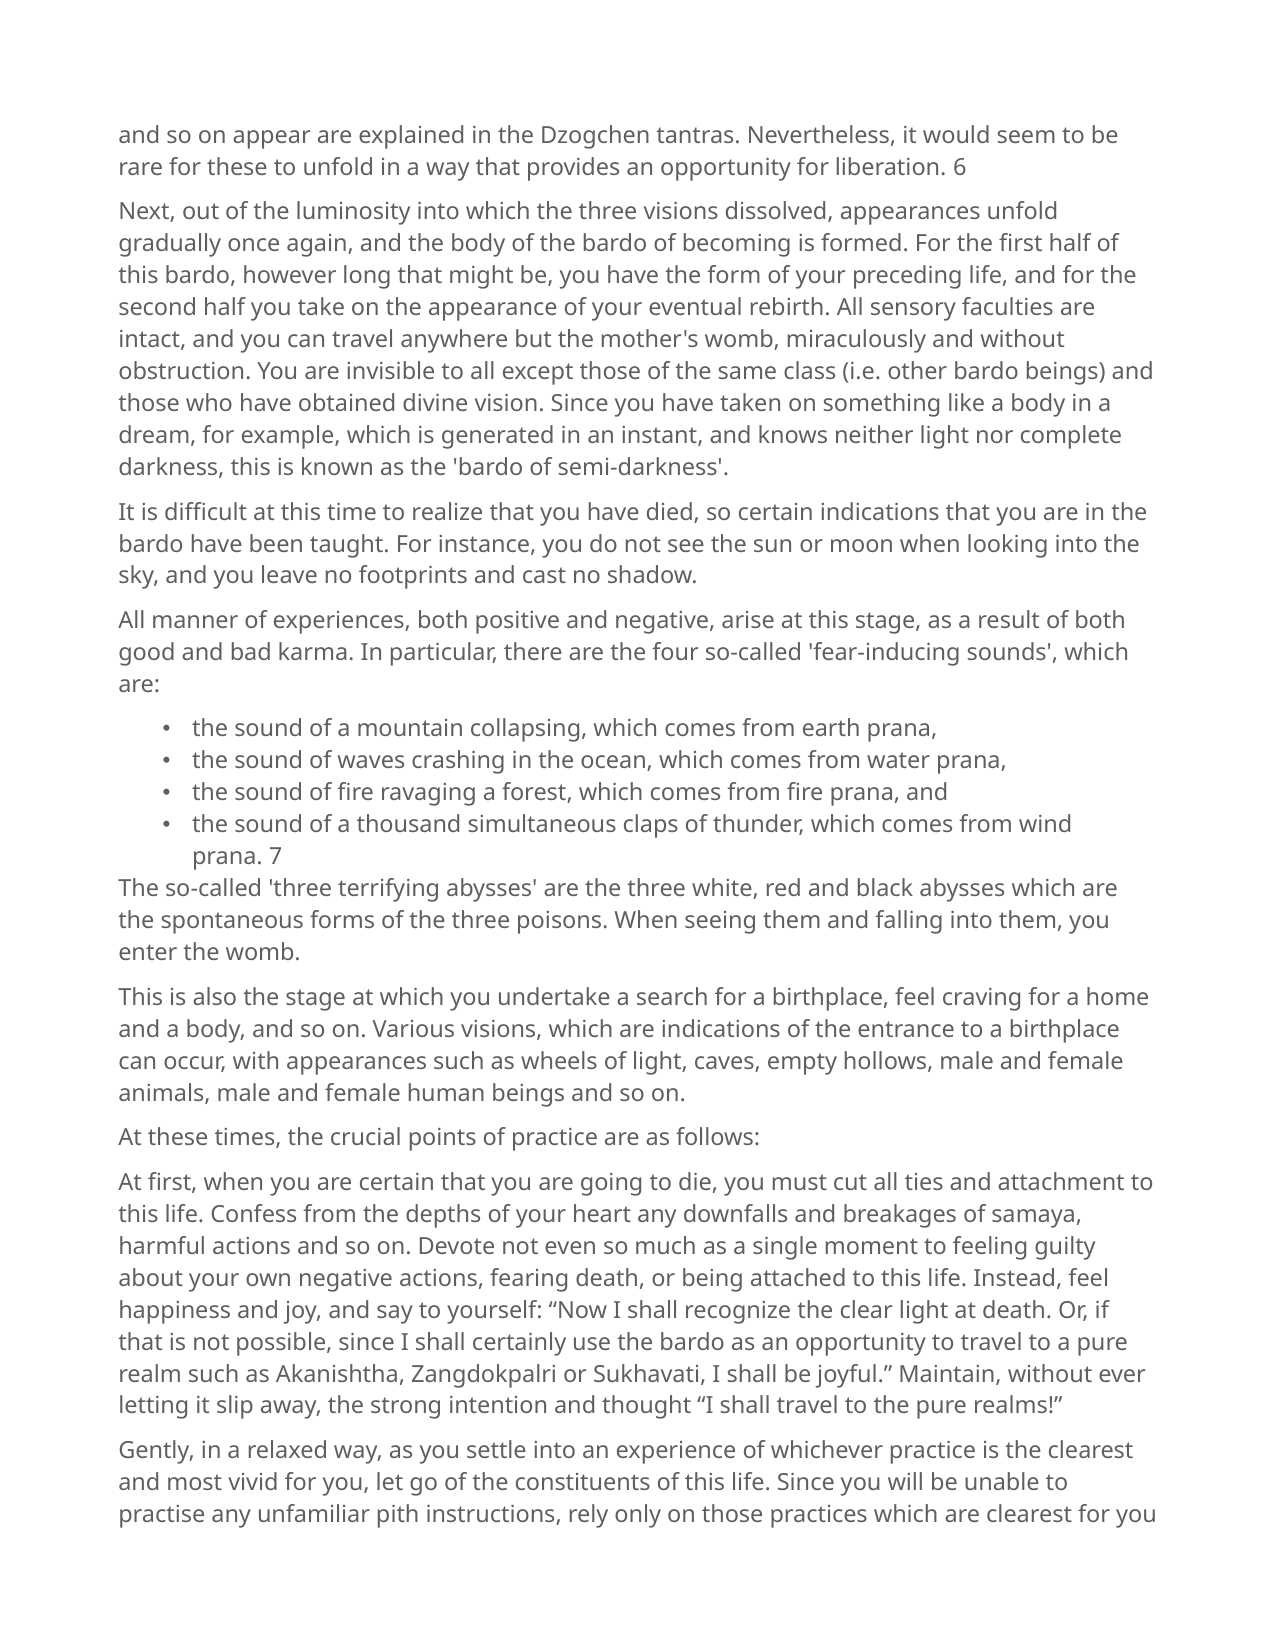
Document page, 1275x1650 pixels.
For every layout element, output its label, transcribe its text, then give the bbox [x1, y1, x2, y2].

text All manner of experiences, both positive and negative, arise at this stage, as a result of both good and bad karma. In particular, there are the four so-called 'fear-inducing sounds', which are: [118, 603, 1157, 699]
list the sound of waves crashing in the ocean, which comes from water prana, [162, 744, 1157, 776]
text Next, out of the luminosity into which the three visions dissolved, appearances unfold gradually once again, and the body of the bardo of becoming is formed. For the first half of this bardo, however long that might be, you have the form of your preceding life, and for the second half you take on the appearance of your eventual rebirth. All sensory faculties are intact, and you can travel anywhere but the mother's womb, miraculously and without obstruction. You are invisible to all except those of the same class (i.e. other bardo beings) and those who have obtained divine vision. Since you have taken on something like a body in a dream, for example, which is generated in an instant, and knows neither light nor complete darkness, this is known as the 'bardo of semi-darkness'. [118, 194, 1157, 482]
text It is difficult at this time to realize that you have died, so certain indications that you are in the bardo have been taught. For instance, you do not see the sun or moon when looking into the sky, and you leave no footprints and cast no shadow. [118, 495, 1157, 591]
text Gently, in a relaxed way, as you settle into an experience of whichever practice is the clearest and most vivid for you, let go of the constituents of this life. Since you will be unable to practise any unfamiliar pith instructions, rely only on those practices which are clearest for you [118, 1433, 1157, 1529]
text At first, when you are certain that you are going to die, you must cut all ties and attachment to this life. Confess from the depths of your heart any downfalls and breakages of samaya, harmful actions and so on. Devote not even so much as a single moment to feeling guilty about your own negative actions, fearing death, or being attached to this life. Instead, feel happiness and joy, and say to yourself: “Now I shall recognize the clear light at death. Or, if that is not possible, since I shall certainly use the bardo as an opportunity to travel to a pure realm such as Akanishtha, Zangdokpalri or Sukhavati, I shall be joyful.” Maintain, without ever letting it slip away, the strong intention and thought “I shall travel to the pure realms!” [118, 1165, 1157, 1421]
text At these times, the crucial points of practice are as follows: [118, 1121, 1157, 1152]
text and so on appear are explained in the Dzogchen tantras. Nevertheless, it would seem to be rare for these to unfold in a way that provides an opportunity for liberation. 6 [118, 118, 1157, 182]
text This is also the stage at which you undertake a search for a birthplace, feel craving for a home and a body, and so on. Various visions, which are indications of the entrance to a birthplace can occur, with appearances such as wheels of light, caves, empty hollows, male and female animals, male and female human beings and so on. [118, 980, 1157, 1108]
list the sound of a mountain collapsing, which comes from earth prana, [162, 712, 1157, 744]
text The so-called 'three terrifying abysses' are the three white, red and black abysses which are the spontaneous forms of the three poisons. When seeing them and falling into them, you enter the womb. [118, 872, 1157, 968]
list the sound of a thousand simultaneous claps of thunder, which comes from wind prana. 7 [162, 808, 1157, 872]
list the sound of fire ravaging a forest, which comes from fire prana, and [162, 776, 1157, 808]
